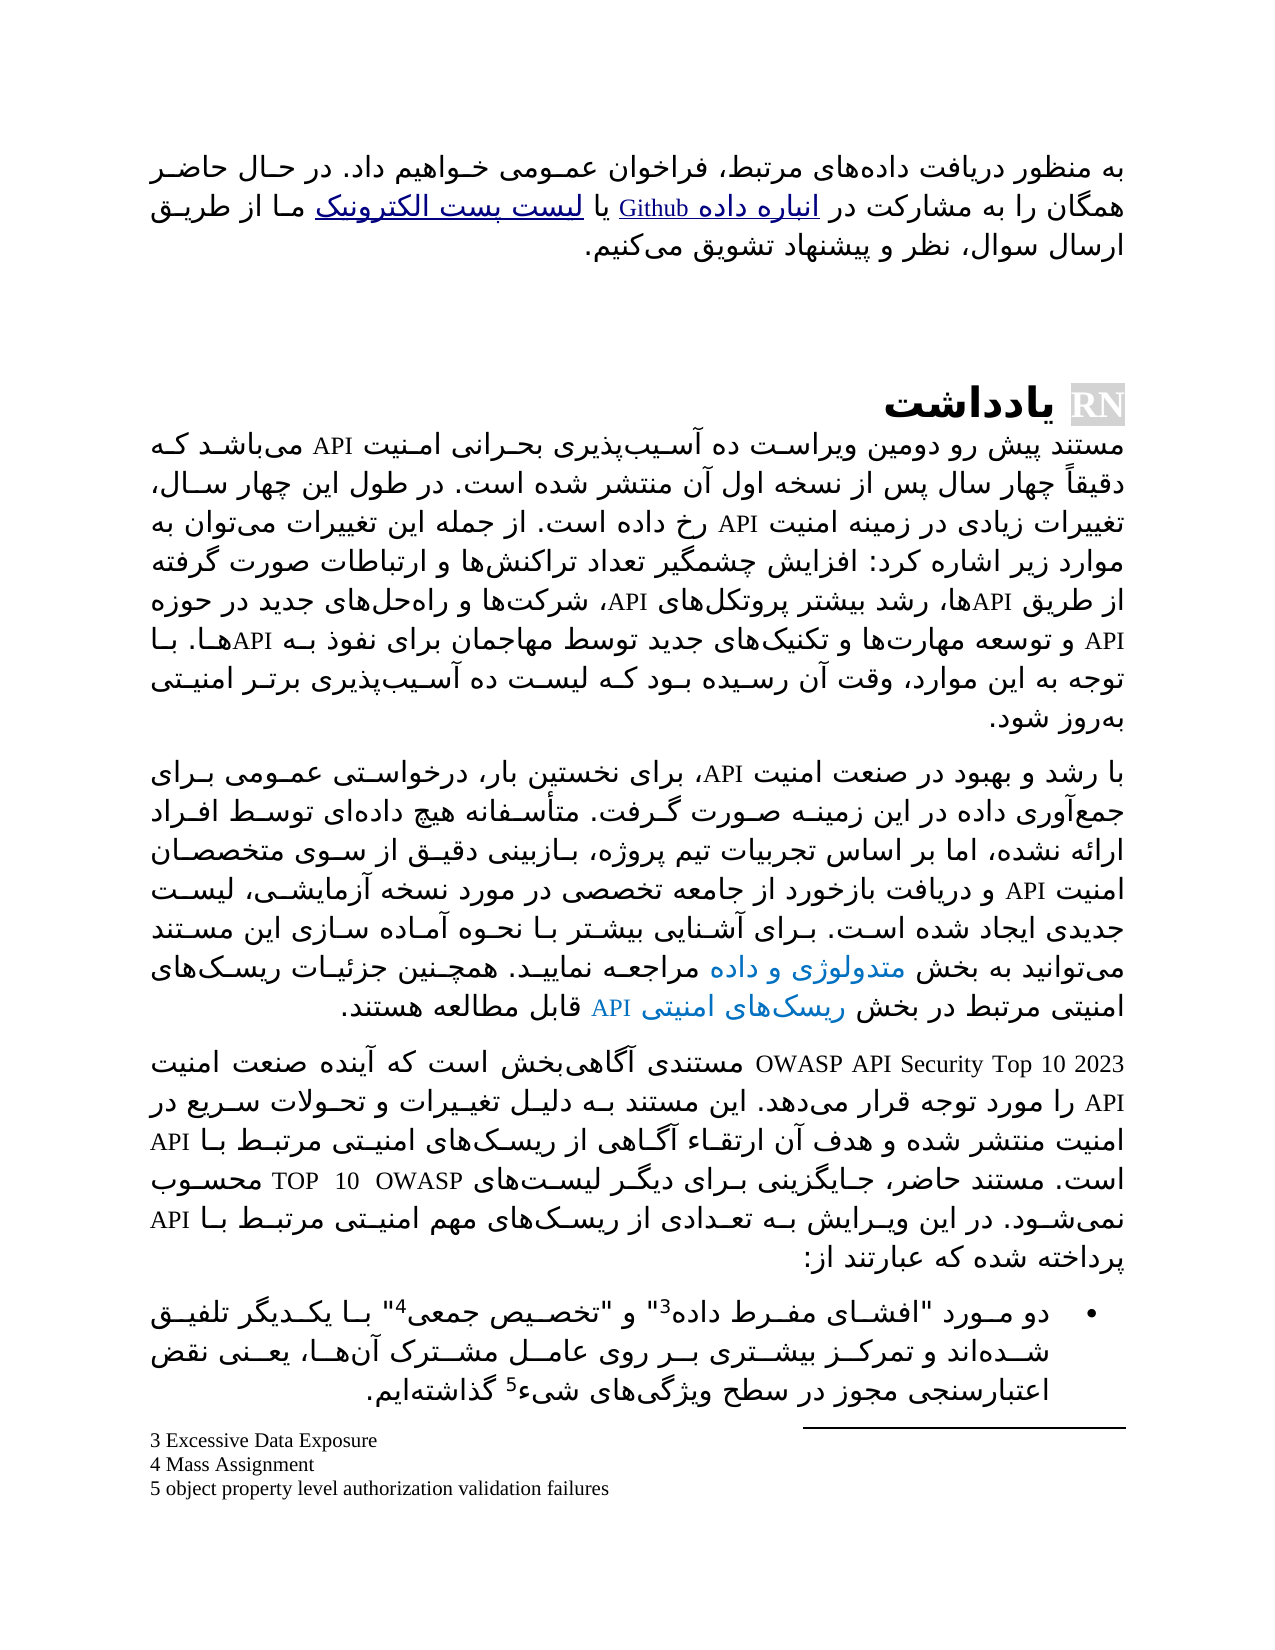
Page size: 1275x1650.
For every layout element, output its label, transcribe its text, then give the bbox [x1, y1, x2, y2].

list Excessive Data Exposure [150, 1428, 1125, 1452]
text مستند پیش رو دومین ویراست ده ‌‌آسیب‌پذیری بحرانی امنیت API می‌باشد که دقیقاً چهار سال پس از نسخه اول آن منتشر شده است. در طول این چهار سال، تغییرات زیادی در زمینه امنیت API رخ داده است. از جمله این تغییرات می‌توان به موارد زیر اشاره کرد: افزایش چشمگیر تعداد تراکنش‌ها و ارتباطات صورت گرفته از طریق APIها، رشد بیشتر پروتکل‌های API، شرکت‌ها و راه‌حل‌های جدید در حوزه API و توسعه مهارت‌ها و تکنیک‌های جدید توسط مهاجمان برای نفوذ به APIها. با توجه به این موارد، وقت آن رسیده بود که لیست ده آسیب‌پذیری برتر امنیتی به‌روز شود. [150, 427, 1125, 734]
text OWASP API Security Top 10 2023 مستندی آگاهی‌بخش است که آینده صنعت امنیت API را مورد توجه قرار می‌دهد. این مستند به دلیل تغییرات و تحولات سریع در امنیت منتشر شده و هدف آن ارتقاء آگاهی از ریسک‌های امنیتی مرتبط با API است. مستند حاضر، جایگزینی برای دیگر لیست‌های TOP 10 OWASP محسوب نمی‌شود. در این ویرایش به تعدادی از ریسک‌های مهم امنیتی مرتبط با API پرداخته شده که عبارتند از: [150, 1045, 1125, 1274]
subtitle RN یادداشت [150, 379, 1125, 427]
text با رشد و بهبود در صنعت امنیت API، برای نخستین بار، درخواستی عمومی برای جمع‌آوری داده در این زمینه ‌صورت گرفت. متأسفانه هیچ داده‌ای توسط افراد ارائه نشده، اما بر اساس تجربیات تیم پروژه، بازبینی دقیق از سوی متخصصان امنیت API و دریافت بازخورد از جامعه تخصصی در مورد نسخه آزمایشی، لیست جدیدی ایجاد شده است. برای آشنایی بیشتر با نحوه آماده سازی این مستند می‌توانید به بخش متدولوژی و داده مراجعه نمایید. همچنین جزئیات ریسک‌های امنیتی مرتبط در بخش ریسک‌‌‌های امنیتی API قابل مطالعه هستند. [150, 756, 1125, 1023]
list دو مورد "افشای مفرط داده" و "تخصیص جمعی" با یکدیگر تلفیق شده‌اند و تمرکز بیشتری بر روی عامل مشترک آن‌ها، یعنی نقض اعتبارسنجی مجوز در سطح ویژگی‌های شیء گذاشته‌ایم. [150, 1296, 1087, 1407]
list Mass Assignment [150, 1452, 1125, 1476]
text در بخش متدلوژی و داده، اطلاعات بیشتری درباره نحوه ایجاد اولین نسخه از مستند حاضر خواهید یافت. در نسخه‌‌های آتی، جامعه امنیت را نیز دخیل نموده و به منظور دریافت داده‌‌های مرتبط، فراخوان عمومی خواهیم داد. در حال حاضر همگان را به مشارکت در انباره داده Github یا لیست پست الکترونیک ما از طریق ارسال سوال، نظر و پیشنهاد تشویق می‌کنیم. [150, 150, 1125, 262]
list object property level authorization validation failures [150, 1476, 1125, 1500]
